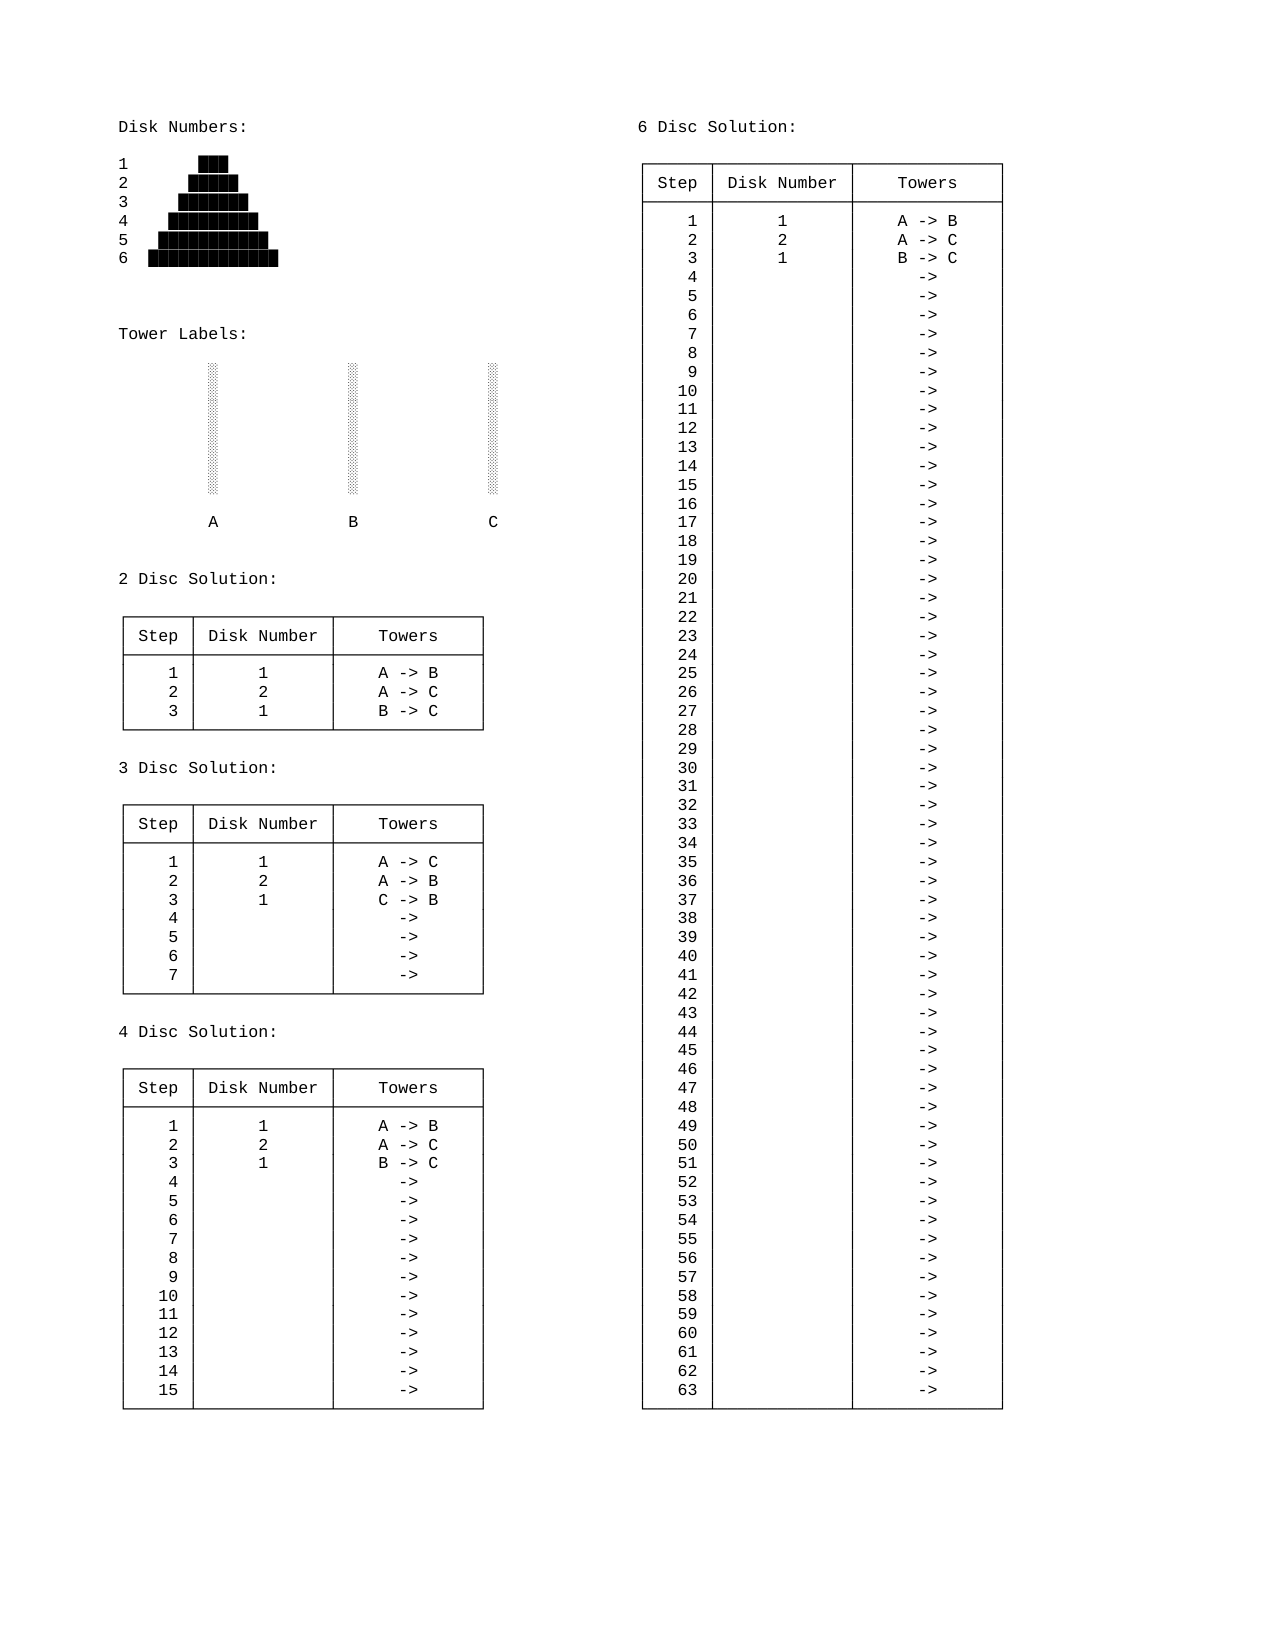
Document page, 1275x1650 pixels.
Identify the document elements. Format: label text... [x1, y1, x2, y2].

text 4 ▇▇▇▇▇▇▇▇▇ [118, 212, 637, 231]
text │ 56 │ │ -> │ [1003, 1249, 1157, 1268]
text │ 40 │ │ -> │ [1003, 948, 1157, 967]
text │ 4 │ │ -> │ [124, 1174, 192, 1193]
text │ 10 │ │ -> │ [124, 1287, 192, 1306]
text │ 7 │ │ -> │ [484, 1231, 637, 1249]
text ├──────┼─────────────┼──────────────┤ [334, 843, 482, 853]
text │ 52 │ │ -> │ [853, 1174, 1001, 1193]
text │ 51 │ │ -> │ [853, 1155, 1001, 1174]
text │ Step │ Disk Number │ Towers │ [334, 816, 482, 834]
text │ 2 │ 2 │ A -> C │ [484, 684, 637, 703]
text │ 19 │ │ -> │ [853, 552, 1001, 571]
text │ 12 │ │ -> │ [1003, 420, 1157, 439]
text │ 35 │ │ -> │ [643, 853, 711, 872]
text │ 22 │ │ -> │ [643, 608, 711, 627]
text │ 38 │ │ -> │ [1003, 910, 1157, 929]
text │ 24 │ │ -> │ [713, 646, 851, 665]
text │ 7 │ │ -> │ [194, 1231, 332, 1249]
text 2 Disc Solution: [118, 571, 637, 589]
text │ 8 │ │ -> │ [484, 1249, 637, 1268]
text │ 49 │ │ -> │ [643, 1117, 711, 1136]
text │ 1 │ 1 │ A -> B │ [124, 1117, 192, 1136]
text │ 61 │ │ -> │ [713, 1344, 851, 1362]
text │ 26 │ │ -> │ [1003, 684, 1157, 703]
text │ 2 │ 2 │ A -> C │ [713, 231, 851, 250]
text │ 43 │ │ -> │ [713, 1004, 851, 1023]
text │ 40 │ │ -> │ [853, 948, 1001, 967]
text ├──────┼─────────────┼──────────────┤ [194, 843, 332, 853]
text │ 11 │ │ -> │ [194, 1306, 332, 1325]
text │ 10 │ │ -> │ [713, 382, 851, 401]
text │ 27 │ │ -> │ [643, 703, 711, 721]
text │ 5 │ │ -> │ [124, 1193, 192, 1212]
text │ 57 │ │ -> │ [853, 1268, 1001, 1287]
text │ 49 │ │ -> │ [1003, 1117, 1157, 1136]
text │ 61 │ │ -> │ [1003, 1344, 1157, 1362]
text └──────┴─────────────┴──────────────┘ [637, 1400, 1157, 1419]
text │ 8 │ │ -> │ [643, 344, 711, 363]
text │ 47 │ │ -> │ [853, 1080, 1001, 1098]
text │ 53 │ │ -> │ [1003, 1193, 1157, 1212]
text │ 19 │ │ -> │ [643, 552, 711, 571]
text │ 44 │ │ -> │ [713, 1023, 851, 1042]
text ┌──────┬─────────────┬──────────────┐ [118, 1061, 637, 1080]
text │ 61 │ │ -> │ [643, 1344, 711, 1362]
text │ 33 │ │ -> │ [853, 816, 1001, 834]
text ├──────┼─────────────┼──────────────┤ [334, 646, 482, 654]
text │ 5 │ │ -> │ [484, 1193, 637, 1212]
text │ 38 │ │ -> │ [853, 910, 1001, 929]
text │ 23 │ │ -> │ [643, 627, 711, 646]
text │ 12 │ │ -> │ [713, 420, 851, 439]
text │ 11 │ │ -> │ [124, 1306, 192, 1325]
text │ 36 │ │ -> │ [853, 872, 1001, 891]
text │ 5 │ │ -> │ [853, 288, 1001, 307]
text │ 61 │ │ -> │ [853, 1344, 1001, 1362]
text │ 4 │ │ -> │ [124, 910, 192, 929]
text │ 50 │ │ -> │ [713, 1136, 851, 1155]
text │ 31 │ │ -> │ [853, 778, 1001, 797]
text │ 18 │ │ -> │ [853, 533, 1001, 552]
text │ 31 │ │ -> │ [643, 778, 711, 797]
text │ 32 │ │ -> │ [1003, 797, 1157, 816]
text │ Step │ Disk Number │ Towers │ [194, 1080, 332, 1098]
text │ 7 │ │ -> │ [643, 326, 711, 344]
text │ 56 │ │ -> │ [643, 1249, 711, 1268]
text │ 11 │ │ -> │ [484, 1306, 637, 1325]
text │ 14 │ │ -> │ [334, 1362, 482, 1381]
text ░ ░ ░ [118, 476, 637, 495]
text ├──────┼─────────────┼──────────────┤ [853, 202, 1001, 212]
text │ 20 │ │ -> │ [643, 571, 711, 589]
text 5 ▇▇▇▇▇▇▇▇▇▇▇ [118, 231, 158, 250]
text │ 7 │ │ -> │ [484, 967, 637, 985]
text │ 50 │ │ -> │ [1003, 1136, 1157, 1155]
text │ 39 │ │ -> │ [853, 929, 1001, 948]
text │ 38 │ │ -> │ [643, 910, 711, 929]
text │ 58 │ │ -> │ [713, 1287, 851, 1306]
text │ 6 │ │ -> │ [1003, 307, 1157, 326]
text ┌──────┬─────────────┬──────────────┐ [118, 797, 637, 816]
text │ 2 │ 2 │ A -> B │ [194, 872, 332, 891]
text │ 57 │ │ -> │ [643, 1268, 711, 1287]
text ├──────┼─────────────┼──────────────┤ [713, 202, 851, 212]
text │ 4 │ │ -> │ [643, 269, 711, 288]
text │ 1 │ 1 │ A -> B │ [334, 665, 482, 684]
text ░ ░ ░ [118, 439, 637, 457]
text 5 ▇▇▇▇▇▇▇▇▇▇▇ [268, 231, 637, 250]
text │ 21 │ │ -> │ [853, 589, 1001, 608]
text │ 41 │ │ -> │ [853, 967, 1001, 985]
text │ Step │ Disk Number │ Towers │ [1003, 175, 1157, 193]
text │ 54 │ │ -> │ [713, 1212, 851, 1231]
text ├──────┼─────────────┼──────────────┤ [484, 646, 637, 665]
text │ 54 │ │ -> │ [1003, 1212, 1157, 1231]
text │ 6 │ │ -> │ [853, 307, 1001, 326]
text │ 13 │ │ -> │ [1003, 439, 1157, 457]
text │ 10 │ │ -> │ [853, 382, 1001, 401]
text │ 2 │ 2 │ A -> C │ [643, 231, 711, 250]
text └──────┴─────────────┴──────────────┘ [118, 721, 637, 740]
text │ 16 │ │ -> │ [853, 495, 1001, 514]
text │ 30 │ │ -> │ [853, 759, 1001, 778]
text │ 44 │ │ -> │ [1003, 1023, 1157, 1042]
text │ 45 │ │ -> │ [1003, 1042, 1157, 1061]
text │ 1 │ 1 │ A -> B │ [713, 212, 851, 231]
text │ 37 │ │ -> │ [643, 891, 711, 910]
text │ Step │ Disk Number │ Towers │ [853, 175, 1001, 193]
text │ 39 │ │ -> │ [643, 929, 711, 948]
text │ 11 │ │ -> │ [713, 401, 851, 420]
text │ 59 │ │ -> │ [643, 1306, 711, 1325]
text │ 63 │ │ -> │ [853, 1381, 1001, 1400]
text │ 29 │ │ -> │ [713, 740, 851, 759]
text │ 33 │ │ -> │ [643, 816, 711, 834]
text │ 31 │ │ -> │ [713, 778, 851, 797]
text └──────┴─────────────┴──────────────┘ [118, 1400, 637, 1419]
text │ 28 │ │ -> │ [853, 721, 1001, 740]
text │ 56 │ │ -> │ [853, 1249, 1001, 1268]
text ░ ░ ░ [118, 420, 637, 439]
text │ 4 │ │ -> │ [853, 269, 1001, 288]
text │ 8 │ │ -> │ [853, 344, 1001, 363]
text │ 50 │ │ -> │ [853, 1136, 1001, 1155]
text │ 49 │ │ -> │ [853, 1117, 1001, 1136]
text │ 3 │ 1 │ B -> C │ [853, 250, 1001, 269]
text │ 3 │ 1 │ B -> C │ [643, 250, 711, 269]
text │ 43 │ │ -> │ [853, 1004, 1001, 1023]
text │ 25 │ │ -> │ [713, 665, 851, 684]
text └──────┴─────────────┴──────────────┘ [118, 985, 637, 1004]
text ├──────┼─────────────┼──────────────┤ [194, 834, 332, 842]
text │ 12 │ │ -> │ [484, 1325, 637, 1344]
text │ 9 │ │ -> │ [334, 1268, 482, 1287]
text │ 41 │ │ -> │ [1003, 967, 1157, 985]
text │ 52 │ │ -> │ [1003, 1174, 1157, 1193]
text │ Step │ Disk Number │ Towers │ [484, 1080, 637, 1098]
text ░ ░ ░ [118, 457, 637, 476]
text │ 12 │ │ -> │ [853, 420, 1001, 439]
text 4 Disc Solution: [118, 1023, 637, 1042]
text │ 13 │ │ -> │ [643, 439, 711, 457]
text │ Step │ Disk Number │ Towers │ [643, 175, 711, 193]
text │ 23 │ │ -> │ [1003, 627, 1157, 646]
text │ 27 │ │ -> │ [853, 703, 1001, 721]
text │ 4 │ │ -> │ [1003, 269, 1157, 288]
text │ 41 │ │ -> │ [713, 967, 851, 985]
text │ 31 │ │ -> │ [1003, 778, 1157, 797]
text │ 53 │ │ -> │ [853, 1193, 1001, 1212]
text │ 24 │ │ -> │ [1003, 646, 1157, 665]
text │ 45 │ │ -> │ [853, 1042, 1001, 1061]
text │ 59 │ │ -> │ [853, 1306, 1001, 1325]
text │ 1 │ 1 │ A -> B │ [194, 1117, 332, 1136]
text │ 34 │ │ -> │ [853, 834, 1001, 853]
text ├──────┼─────────────┼──────────────┤ [334, 1107, 482, 1117]
text │ 6 │ │ -> │ [334, 1212, 482, 1231]
text │ 52 │ │ -> │ [713, 1174, 851, 1193]
text ┌──────┬─────────────┬──────────────┐ [118, 608, 637, 627]
text │ 21 │ │ -> │ [713, 589, 851, 608]
text │ 55 │ │ -> │ [643, 1231, 711, 1249]
text │ 10 │ │ -> │ [334, 1287, 482, 1306]
text │ 4 │ │ -> │ [713, 269, 851, 288]
text │ 3 │ 1 │ B -> C │ [484, 1155, 637, 1174]
text │ 29 │ │ -> │ [1003, 740, 1157, 759]
text │ 16 │ │ -> │ [1003, 495, 1157, 514]
text │ 1 │ 1 │ A -> B │ [1003, 212, 1157, 231]
text │ 2 │ 2 │ A -> C │ [124, 684, 192, 703]
text │ 29 │ │ -> │ [853, 740, 1001, 759]
text ├──────┼─────────────┼──────────────┤ [194, 655, 332, 665]
text │ 6 │ │ -> │ [713, 307, 851, 326]
text │ 15 │ │ -> │ [484, 1381, 637, 1400]
text │ 8 │ │ -> │ [334, 1249, 482, 1268]
text │ 36 │ │ -> │ [713, 872, 851, 891]
text │ 14 │ │ -> │ [1003, 457, 1157, 476]
text │ 63 │ │ -> │ [643, 1381, 711, 1400]
text │ 56 │ │ -> │ [713, 1249, 851, 1268]
text │ 5 │ │ -> │ [334, 1193, 482, 1212]
text │ 8 │ │ -> │ [194, 1249, 332, 1268]
text │ 19 │ │ -> │ [713, 552, 851, 571]
text │ 18 │ │ -> │ [1003, 533, 1157, 552]
text │ 13 │ │ -> │ [124, 1344, 192, 1362]
text ├──────┼─────────────┼──────────────┤ [713, 193, 851, 201]
text │ 11 │ │ -> │ [853, 401, 1001, 420]
text │ 12 │ │ -> │ [334, 1325, 482, 1344]
text │ 2 │ 2 │ A -> C │ [334, 684, 482, 703]
text │ 34 │ │ -> │ [1003, 834, 1157, 853]
text │ 3 │ 1 │ C -> B │ [334, 891, 482, 910]
text │ 22 │ │ -> │ [713, 608, 851, 627]
text │ 53 │ │ -> │ [643, 1193, 711, 1212]
text │ 15 │ │ -> │ [334, 1381, 482, 1400]
text │ 15 │ │ -> │ [853, 476, 1001, 495]
text │ 48 │ │ -> │ [1003, 1098, 1157, 1117]
text │ 5 │ │ -> │ [334, 929, 482, 948]
text │ 8 │ │ -> │ [1003, 344, 1157, 363]
text │ 42 │ │ -> │ [1003, 985, 1157, 1004]
text │ 40 │ │ -> │ [643, 948, 711, 967]
text Tower Labels: [118, 326, 637, 344]
text │ 3 │ 1 │ C -> B │ [124, 891, 192, 910]
text │ 32 │ │ -> │ [643, 797, 711, 816]
text │ 46 │ │ -> │ [643, 1061, 711, 1080]
text │ 32 │ │ -> │ [853, 797, 1001, 816]
text │ 13 │ │ -> │ [194, 1344, 332, 1362]
text 6 ▇▇▇▇▇▇▇▇▇▇▇▇▇ [118, 250, 637, 269]
text │ 22 │ │ -> │ [853, 608, 1001, 627]
text │ 7 │ │ -> │ [713, 326, 851, 344]
text │ 17 │ │ -> │ [1003, 514, 1157, 533]
text │ 39 │ │ -> │ [1003, 929, 1157, 948]
text │ 4 │ │ -> │ [484, 1174, 637, 1193]
text │ 58 │ │ -> │ [853, 1287, 1001, 1306]
text │ 53 │ │ -> │ [713, 1193, 851, 1212]
text │ 27 │ │ -> │ [1003, 703, 1157, 721]
text │ Step │ Disk Number │ Towers │ [484, 627, 637, 646]
text │ 60 │ │ -> │ [1003, 1325, 1157, 1344]
text │ Step │ Disk Number │ Towers │ [124, 627, 192, 646]
text │ 33 │ │ -> │ [713, 816, 851, 834]
text │ 35 │ │ -> │ [713, 853, 851, 872]
text │ 3 │ 1 │ B -> C │ [124, 703, 192, 721]
text │ 46 │ │ -> │ [1003, 1061, 1157, 1080]
text │ 6 │ │ -> │ [124, 948, 192, 967]
text │ 1 │ 1 │ A -> C │ [124, 853, 192, 872]
text │ 12 │ │ -> │ [194, 1325, 332, 1344]
text │ 20 │ │ -> │ [713, 571, 851, 589]
text │ 48 │ │ -> │ [713, 1098, 851, 1117]
text │ 2 │ 2 │ A -> C │ [853, 231, 1001, 250]
text │ 15 │ │ -> │ [1003, 476, 1157, 495]
text │ 54 │ │ -> │ [643, 1212, 711, 1231]
text │ 26 │ │ -> │ [713, 684, 851, 703]
text │ 6 │ │ -> │ [194, 1212, 332, 1231]
text │ 48 │ │ -> │ [643, 1098, 711, 1117]
text │ 6 │ │ -> │ [643, 307, 711, 326]
text │ 5 │ │ -> │ [1003, 288, 1157, 307]
text │ 26 │ │ -> │ [643, 684, 711, 703]
text │ 16 │ │ -> │ [643, 495, 711, 514]
text 3 Disc Solution: [118, 759, 637, 778]
text │ Step │ Disk Number │ Towers │ [713, 175, 851, 193]
text │ 14 │ │ -> │ [194, 1362, 332, 1381]
text │ 25 │ │ -> │ [643, 665, 711, 684]
text │ 10 │ │ -> │ [194, 1287, 332, 1306]
text │ 14 │ │ -> │ [853, 457, 1001, 476]
text │ 36 │ │ -> │ [1003, 872, 1157, 891]
text │ 17 │ │ -> │ [853, 514, 1001, 533]
text │ 35 │ │ -> │ [853, 853, 1001, 872]
text ├──────┼─────────────┼──────────────┤ [194, 646, 332, 654]
text │ Step │ Disk Number │ Towers │ [334, 627, 482, 646]
text │ 28 │ │ -> │ [643, 721, 711, 740]
text │ Step │ Disk Number │ Towers │ [194, 627, 332, 646]
text │ 4 │ │ -> │ [194, 910, 332, 929]
text │ 1 │ 1 │ A -> B │ [643, 212, 711, 231]
text │ 3 │ 1 │ B -> C │ [1003, 250, 1157, 269]
text │ 41 │ │ -> │ [643, 967, 711, 985]
text │ 30 │ │ -> │ [1003, 759, 1157, 778]
text │ 3 │ 1 │ B -> C │ [334, 1155, 482, 1174]
text │ 55 │ │ -> │ [1003, 1231, 1157, 1249]
text │ 55 │ │ -> │ [853, 1231, 1001, 1249]
text ├──────┼─────────────┼──────────────┤ [334, 655, 482, 665]
text │ 37 │ │ -> │ [853, 891, 1001, 910]
text │ 46 │ │ -> │ [713, 1061, 851, 1080]
text 3 ▇▇▇▇▇▇▇ [118, 193, 637, 212]
text │ 42 │ │ -> │ [713, 985, 851, 1004]
text │ 35 │ │ -> │ [1003, 853, 1157, 872]
text │ 30 │ │ -> │ [643, 759, 711, 778]
text │ 3 │ 1 │ B -> C │ [194, 1155, 332, 1174]
text │ 17 │ │ -> │ [713, 514, 851, 533]
text │ 2 │ 2 │ A -> B │ [334, 872, 482, 891]
text │ 26 │ │ -> │ [853, 684, 1001, 703]
text │ 4 │ │ -> │ [484, 910, 637, 929]
text │ 49 │ │ -> │ [713, 1117, 851, 1136]
text │ 37 │ │ -> │ [1003, 891, 1157, 910]
text │ 47 │ │ -> │ [713, 1080, 851, 1098]
text ├──────┼─────────────┼──────────────┤ [334, 1098, 482, 1106]
text │ 5 │ │ -> │ [643, 288, 711, 307]
text │ 50 │ │ -> │ [643, 1136, 711, 1155]
text ┌──────┬─────────────┬──────────────┐ [637, 156, 1157, 175]
text │ 19 │ │ -> │ [1003, 552, 1157, 571]
text │ 11 │ │ -> │ [1003, 401, 1157, 420]
text │ 1 │ 1 │ A -> C │ [484, 853, 637, 872]
text │ 7 │ │ -> │ [124, 967, 192, 985]
text │ 62 │ │ -> │ [713, 1362, 851, 1381]
text │ 58 │ │ -> │ [1003, 1287, 1157, 1306]
text │ 1 │ 1 │ A -> C │ [194, 853, 332, 872]
text │ 44 │ │ -> │ [853, 1023, 1001, 1042]
text │ 22 │ │ -> │ [1003, 608, 1157, 627]
text │ 6 │ │ -> │ [124, 1212, 192, 1231]
text │ Step │ Disk Number │ Towers │ [194, 816, 332, 834]
text │ 63 │ │ -> │ [713, 1381, 851, 1400]
text │ 15 │ │ -> │ [194, 1381, 332, 1400]
text │ 3 │ 1 │ C -> B │ [484, 891, 637, 910]
text │ 14 │ │ -> │ [124, 1362, 192, 1381]
text │ 37 │ │ -> │ [713, 891, 851, 910]
text │ 18 │ │ -> │ [713, 533, 851, 552]
text │ 2 │ 2 │ A -> C │ [1003, 231, 1157, 250]
text │ 57 │ │ -> │ [713, 1268, 851, 1287]
text │ 60 │ │ -> │ [713, 1325, 851, 1344]
text │ 60 │ │ -> │ [643, 1325, 711, 1344]
text ░ ░ ░ [118, 363, 637, 382]
text │ 15 │ │ -> │ [713, 476, 851, 495]
text │ 5 │ │ -> │ [194, 929, 332, 948]
text │ 3 │ 1 │ B -> C │ [194, 703, 332, 721]
text ├──────┼─────────────┼──────────────┤ [1003, 193, 1157, 212]
text │ 42 │ │ -> │ [853, 985, 1001, 1004]
text │ 1 │ 1 │ A -> B │ [853, 212, 1001, 231]
text │ 20 │ │ -> │ [1003, 571, 1157, 589]
text │ 9 │ │ -> │ [124, 1268, 192, 1287]
text │ 9 │ │ -> │ [484, 1268, 637, 1287]
text │ 34 │ │ -> │ [713, 834, 851, 853]
text │ 6 │ │ -> │ [334, 948, 482, 967]
text │ 3 │ 1 │ C -> B │ [194, 891, 332, 910]
text │ 18 │ │ -> │ [643, 533, 711, 552]
text ├──────┼─────────────┼──────────────┤ [334, 834, 482, 842]
text ░ ░ ░ [118, 401, 637, 420]
text │ 28 │ │ -> │ [713, 721, 851, 740]
text │ 15 │ │ -> │ [643, 476, 711, 495]
text │ 6 │ │ -> │ [194, 948, 332, 967]
text │ 8 │ │ -> │ [713, 344, 851, 363]
text │ 32 │ │ -> │ [713, 797, 851, 816]
text │ 40 │ │ -> │ [713, 948, 851, 967]
text 2 ▇▇▇▇▇ [118, 175, 637, 193]
text │ 13 │ │ -> │ [334, 1344, 482, 1362]
text │ 16 │ │ -> │ [713, 495, 851, 514]
text │ 1 │ 1 │ A -> B │ [484, 1117, 637, 1136]
text │ 1 │ 1 │ A -> C │ [334, 853, 482, 872]
text │ 62 │ │ -> │ [853, 1362, 1001, 1381]
text │ 10 │ │ -> │ [1003, 382, 1157, 401]
text │ 11 │ │ -> │ [334, 1306, 482, 1325]
text │ 29 │ │ -> │ [643, 740, 711, 759]
text │ 51 │ │ -> │ [713, 1155, 851, 1174]
text │ 12 │ │ -> │ [124, 1325, 192, 1344]
text │ 1 │ 1 │ A -> B │ [194, 665, 332, 684]
text │ 34 │ │ -> │ [643, 834, 711, 853]
text │ 1 │ 1 │ A -> B │ [484, 665, 637, 684]
text ├──────┼─────────────┼──────────────┤ [194, 1107, 332, 1117]
text ├──────┼─────────────┼──────────────┤ [194, 1098, 332, 1106]
text │ 9 │ │ -> │ [713, 363, 851, 382]
text │ 51 │ │ -> │ [1003, 1155, 1157, 1174]
text │ 27 │ │ -> │ [713, 703, 851, 721]
text │ 23 │ │ -> │ [853, 627, 1001, 646]
text │ 42 │ │ -> │ [643, 985, 711, 1004]
text │ 7 │ │ -> │ [334, 967, 482, 985]
text │ 38 │ │ -> │ [713, 910, 851, 929]
text │ 2 │ 2 │ A -> C │ [194, 684, 332, 703]
text │ 9 │ │ -> │ [1003, 363, 1157, 382]
text ├──────┼─────────────┼──────────────┤ [853, 193, 1001, 201]
text │ 2 │ 2 │ A -> C │ [124, 1136, 192, 1155]
text │ 46 │ │ -> │ [853, 1061, 1001, 1080]
text │ 60 │ │ -> │ [853, 1325, 1001, 1344]
text │ 62 │ │ -> │ [1003, 1362, 1157, 1381]
text │ 2 │ 2 │ A -> C │ [334, 1136, 482, 1155]
text │ 54 │ │ -> │ [853, 1212, 1001, 1231]
text │ 55 │ │ -> │ [713, 1231, 851, 1249]
text │ 14 │ │ -> │ [713, 457, 851, 476]
text │ 58 │ │ -> │ [643, 1287, 711, 1306]
text │ 14 │ │ -> │ [643, 457, 711, 476]
text 1 ▇▇▇ [118, 156, 637, 175]
text ├──────┼─────────────┼──────────────┤ [484, 834, 637, 853]
text │ 59 │ │ -> │ [1003, 1306, 1157, 1325]
text │ 2 │ 2 │ A -> C │ [194, 1136, 332, 1155]
text │ 7 │ │ -> │ [194, 967, 332, 985]
text │ 24 │ │ -> │ [643, 646, 711, 665]
text │ 7 │ │ -> │ [124, 1231, 192, 1249]
text │ 9 │ │ -> │ [194, 1268, 332, 1287]
text │ 25 │ │ -> │ [1003, 665, 1157, 684]
text Disk Numbers: [118, 118, 637, 137]
text │ 7 │ │ -> │ [853, 326, 1001, 344]
text ░ ░ ░ [118, 382, 637, 401]
text │ 2 │ 2 │ A -> B │ [124, 872, 192, 891]
text │ 1 │ 1 │ A -> B │ [334, 1117, 482, 1136]
text │ 36 │ │ -> │ [643, 872, 711, 891]
text │ Step │ Disk Number │ Towers │ [124, 1080, 192, 1098]
text │ 45 │ │ -> │ [713, 1042, 851, 1061]
text │ 52 │ │ -> │ [643, 1174, 711, 1193]
text │ 4 │ │ -> │ [334, 910, 482, 929]
text │ 25 │ │ -> │ [853, 665, 1001, 684]
text │ 33 │ │ -> │ [1003, 816, 1157, 834]
text │ 44 │ │ -> │ [643, 1023, 711, 1042]
text │ 30 │ │ -> │ [713, 759, 851, 778]
text │ 24 │ │ -> │ [853, 646, 1001, 665]
text │ 1 │ 1 │ A -> B │ [124, 665, 192, 684]
text │ 39 │ │ -> │ [713, 929, 851, 948]
text │ 2 │ 2 │ A -> C │ [484, 1136, 637, 1155]
text │ 14 │ │ -> │ [484, 1362, 637, 1381]
text │ 13 │ │ -> │ [713, 439, 851, 457]
text │ 28 │ │ -> │ [1003, 721, 1157, 740]
text │ 48 │ │ -> │ [853, 1098, 1001, 1117]
text │ 10 │ │ -> │ [484, 1287, 637, 1306]
text 6 Disc Solution: [637, 118, 1157, 137]
text │ 9 │ │ -> │ [853, 363, 1001, 382]
text │ 3 │ 1 │ B -> C │ [713, 250, 851, 269]
text │ 10 │ │ -> │ [643, 382, 711, 401]
text │ 6 │ │ -> │ [484, 1212, 637, 1231]
text │ 3 │ 1 │ B -> C │ [124, 1155, 192, 1174]
text │ 3 │ 1 │ B -> C │ [334, 703, 482, 721]
text │ 45 │ │ -> │ [643, 1042, 711, 1061]
text │ 5 │ │ -> │ [124, 929, 192, 948]
text │ 13 │ │ -> │ [853, 439, 1001, 457]
text │ 8 │ │ -> │ [124, 1249, 192, 1268]
text │ 17 │ │ -> │ [643, 514, 711, 533]
text │ 7 │ │ -> │ [334, 1231, 482, 1249]
text │ Step │ Disk Number │ Towers │ [334, 1080, 482, 1098]
text │ 51 │ │ -> │ [643, 1155, 711, 1174]
text │ 23 │ │ -> │ [713, 627, 851, 646]
text │ 5 │ │ -> │ [484, 929, 637, 948]
text │ 21 │ │ -> │ [643, 589, 711, 608]
text │ 21 │ │ -> │ [1003, 589, 1157, 608]
text │ 5 │ │ -> │ [713, 288, 851, 307]
text │ 47 │ │ -> │ [1003, 1080, 1157, 1098]
text │ 11 │ │ -> │ [643, 401, 711, 420]
text │ Step │ Disk Number │ Towers │ [484, 816, 637, 834]
text │ 47 │ │ -> │ [643, 1080, 711, 1098]
text │ 12 │ │ -> │ [643, 420, 711, 439]
text │ Step │ Disk Number │ Towers │ [124, 816, 192, 834]
text │ 15 │ │ -> │ [124, 1381, 192, 1400]
text │ 2 │ 2 │ A -> B │ [484, 872, 637, 891]
text │ 13 │ │ -> │ [484, 1344, 637, 1362]
text │ 7 │ │ -> │ [1003, 326, 1157, 344]
text │ 43 │ │ -> │ [643, 1004, 711, 1023]
text │ 63 │ │ -> │ [1003, 1381, 1157, 1400]
text │ 4 │ │ -> │ [194, 1174, 332, 1193]
text │ 59 │ │ -> │ [713, 1306, 851, 1325]
text │ 62 │ │ -> │ [643, 1362, 711, 1381]
text │ 57 │ │ -> │ [1003, 1268, 1157, 1287]
text │ 9 │ │ -> │ [643, 363, 711, 382]
text │ 5 │ │ -> │ [194, 1193, 332, 1212]
text │ 6 │ │ -> │ [484, 948, 637, 967]
text A B C [118, 514, 637, 533]
text │ 4 │ │ -> │ [334, 1174, 482, 1193]
text │ 20 │ │ -> │ [853, 571, 1001, 589]
text │ 3 │ 1 │ B -> C │ [484, 703, 637, 721]
text │ 43 │ │ -> │ [1003, 1004, 1157, 1023]
text ├──────┼─────────────┼──────────────┤ [484, 1098, 637, 1117]
